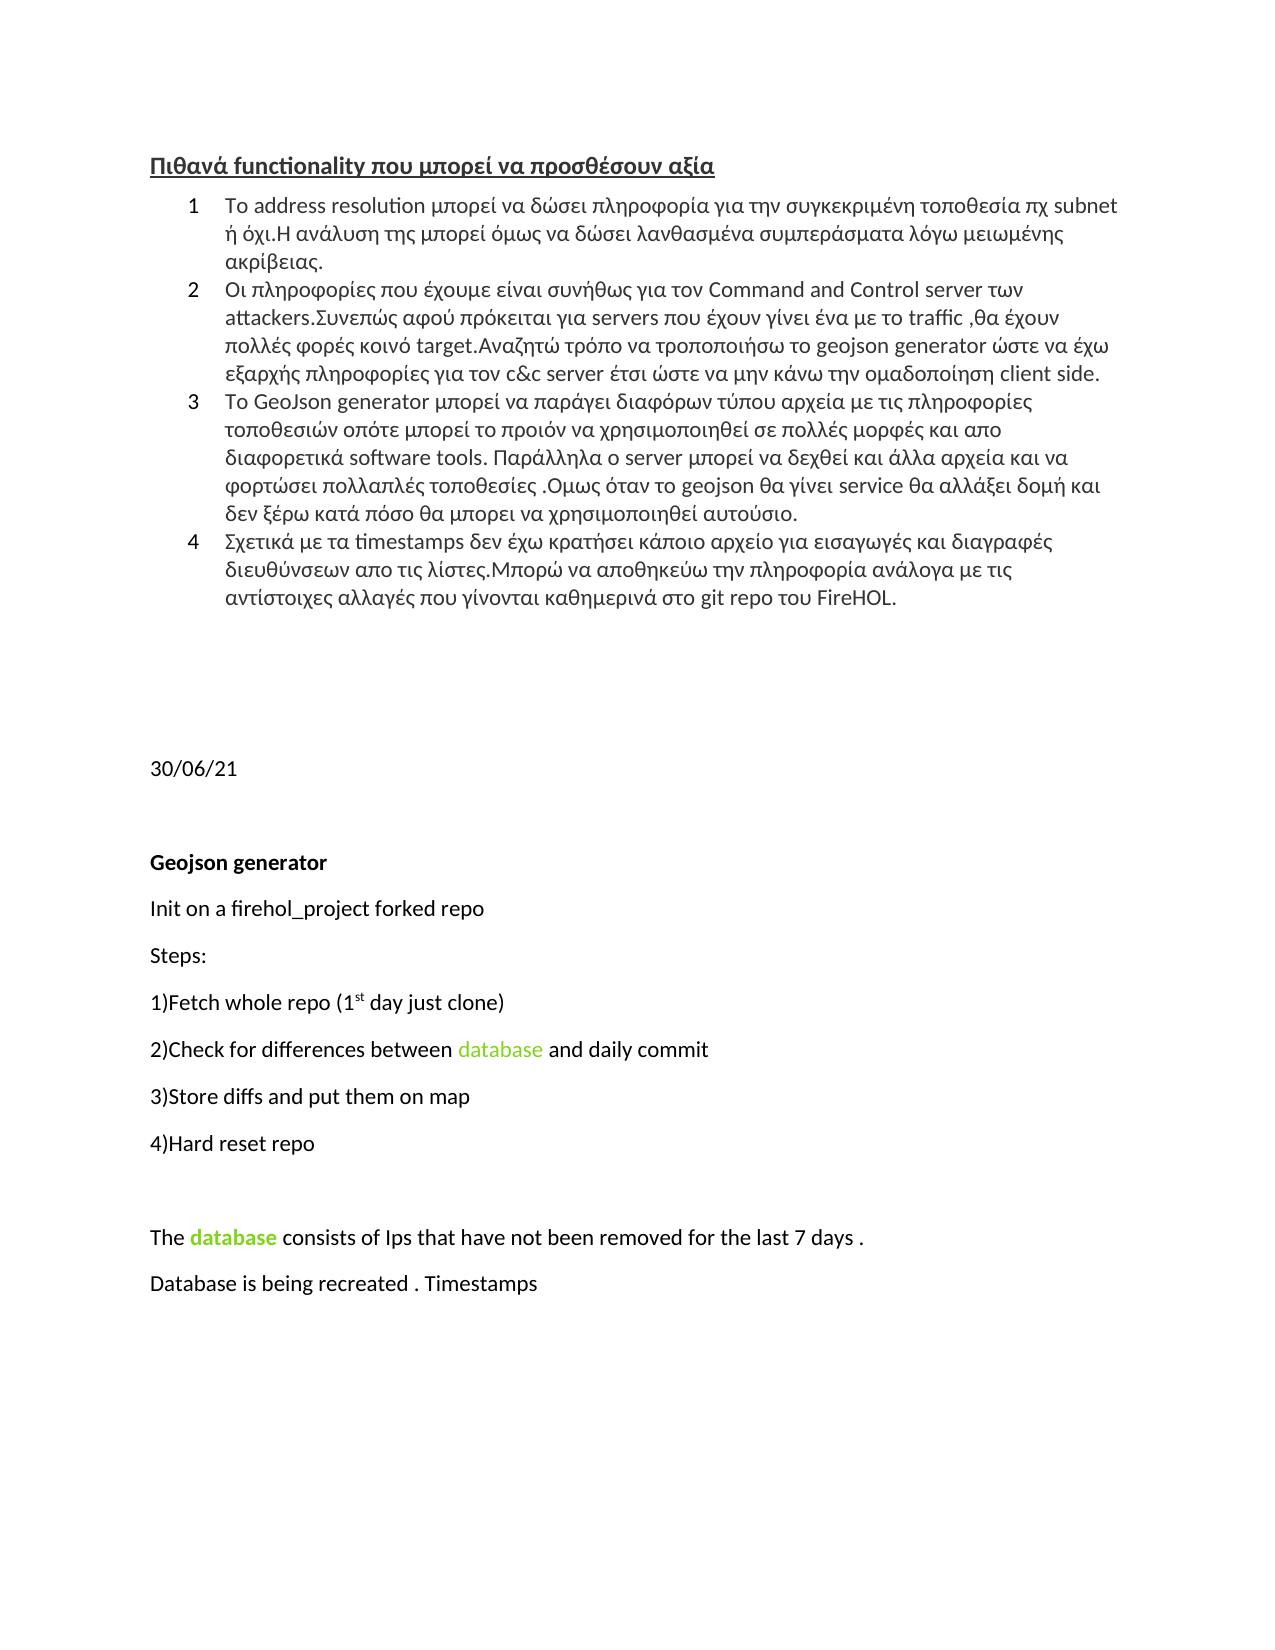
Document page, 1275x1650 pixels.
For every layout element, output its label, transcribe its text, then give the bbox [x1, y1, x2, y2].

text 4)Hard reset repo [150, 1129, 1125, 1157]
list Το GeoJson generator μπορεί να παράγει διαφόρων τύπου αρχεία με τις πληροφορίες τοποθεσιών οπότε μπορεί το προιόν να χρησιμοποιηθεί σε πολλές μορφές και απο διαφορετικά software tools. Παράλληλα ο server μπορεί να δεχθεί και άλλα αρχεία και να φορτώσει πολλαπλές τοποθεσίες .Ομως όταν το geojson θα γίνει service θα αλλάξει δομή και δεν ξέρω κατά πόσο θα μπορει να χρησιμοποιηθεί αυτούσιο. [187, 387, 1125, 527]
list Το address resolution μπορεί να δώσει πληροφορία για την συγκεκριμένη τοποθεσία πχ subnet ή όχι.Η ανάλυση της μπορεί όμως να δώσει λανθασμένα συμπεράσματα λόγω μειωμένης ακρίβειας. [187, 191, 1125, 275]
text 30/06/21 [150, 754, 1125, 782]
list Σχετικά με τα timestamps δεν έχω κρατήσει κάποιο αρχείο για εισαγωγές και διαγραφές διευθύνσεων απο τις λίστες.Μπορώ να αποθηκεύω την πληροφορία ανάλογα με τις αντίστοιχες αλλαγές που γίνονται καθημερινά στο git repo του FireHOL. [187, 527, 1125, 611]
text 1)Fetch whole repo (1st day just clone) [150, 988, 1125, 1016]
text Init on a firehol_project forked repo [150, 894, 1125, 922]
text Steps: [150, 941, 1125, 969]
text Geojson generator [150, 848, 1125, 876]
text Database is being recreated . Timestamps [150, 1269, 1125, 1297]
text Πιθανά functionality που μπορεί να προσθέσουν αξία [150, 150, 1125, 181]
text The database consists of Ips that have not been removed for the last 7 days . [150, 1223, 1125, 1251]
list Οι πληροφορίες που έχουμε είναι συνήθως για τον Command and Control server των attackers.Συνεπώς αφού πρόκειται για servers που έχουν γίνει ένα με το traffic ,θα έχουν πολλές φορές κοινό target.Αναζητώ τρόπο να τροποποιήσω το geojson generator ώστε να έχω εξαρχής πληροφορίες για τον c&c server έτσι ώστε να μην κάνω την ομαδοποίηση client side. [187, 275, 1125, 387]
text 3)Store diffs and put them on map [150, 1082, 1125, 1110]
text 2)Check for differences between database and daily commit [150, 1035, 1125, 1063]
